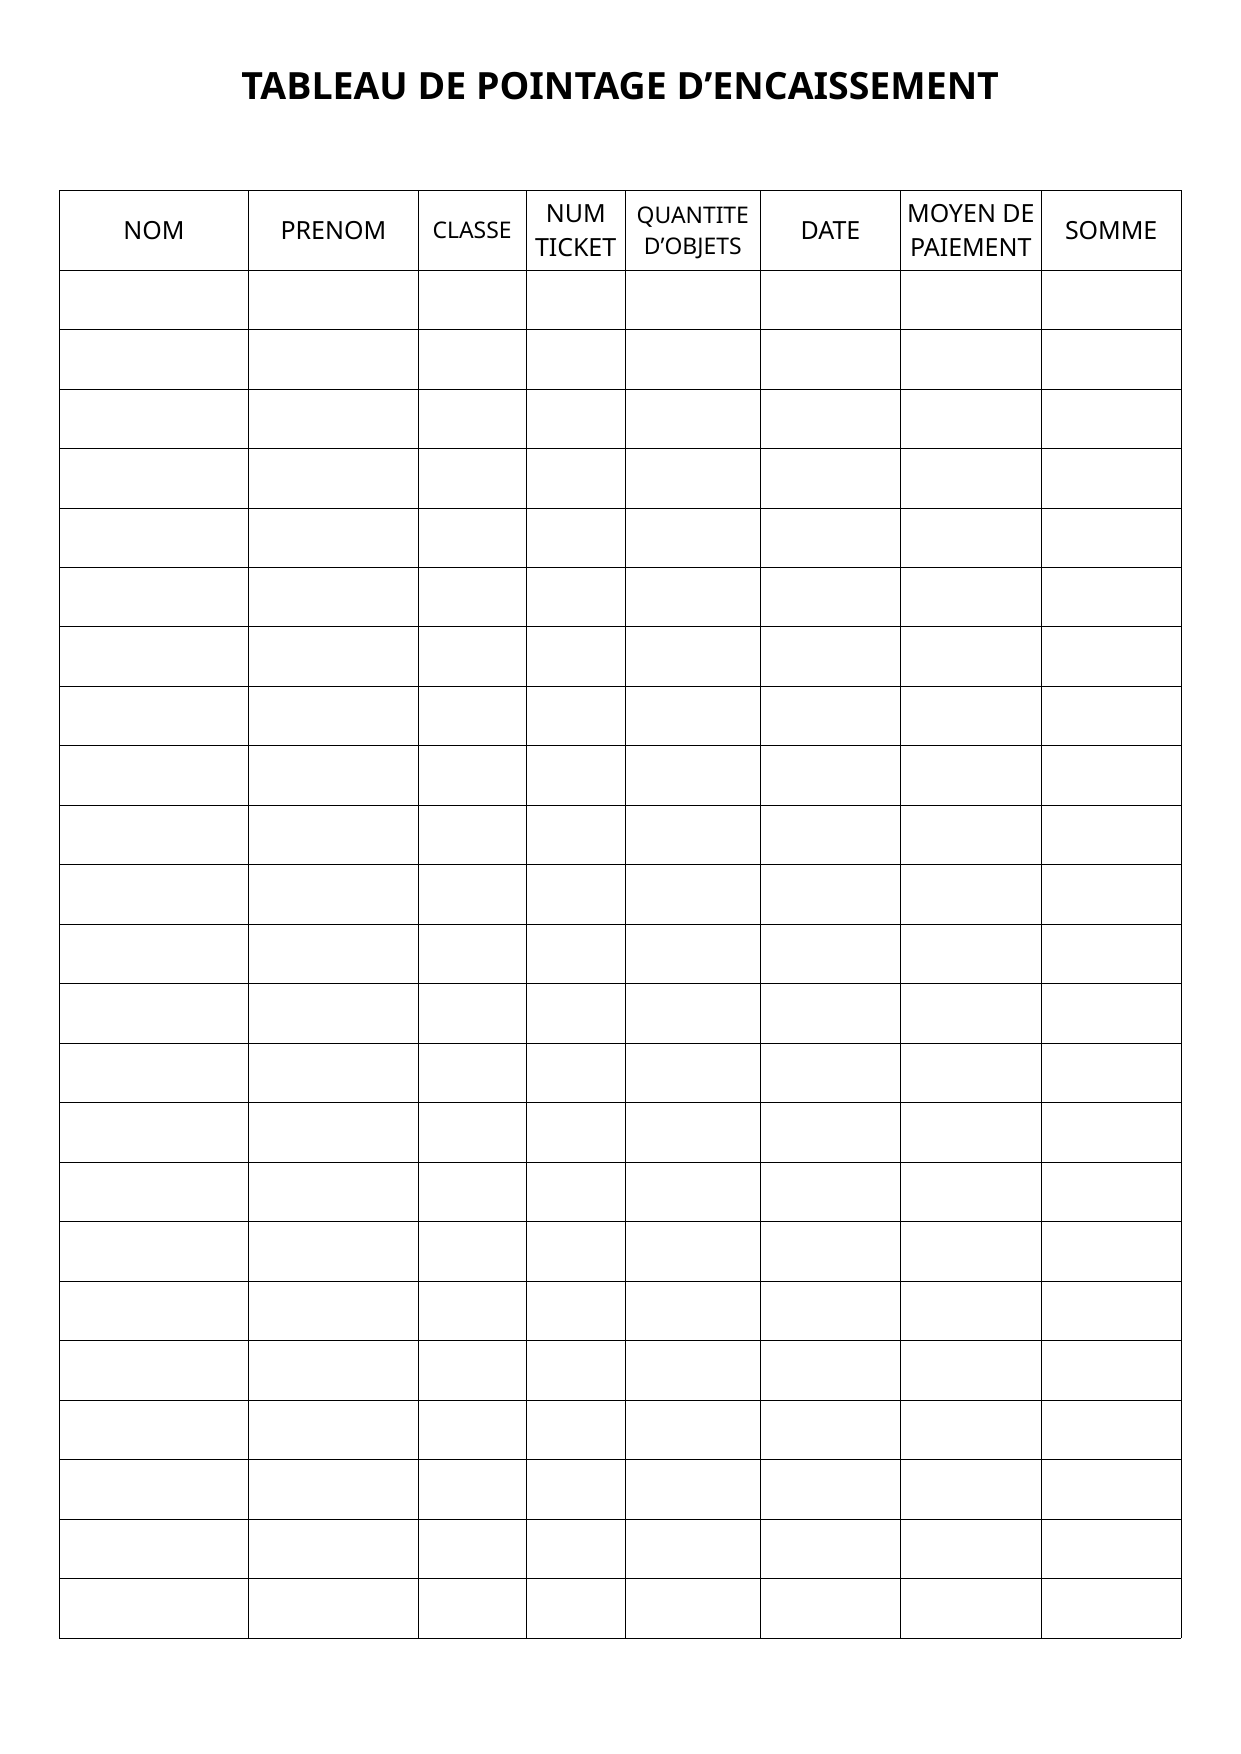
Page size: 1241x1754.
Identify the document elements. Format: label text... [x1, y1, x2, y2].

table_cell [60, 509, 248, 567]
table_cell [60, 1282, 248, 1340]
table_cell [761, 925, 900, 983]
table_cell [901, 568, 1041, 626]
table_header NOM [60, 191, 248, 269]
table_cell [761, 627, 900, 686]
table_cell [527, 1103, 625, 1162]
table_cell [901, 1222, 1041, 1281]
table_cell [901, 1163, 1041, 1221]
table_cell [901, 806, 1041, 864]
table_cell [527, 1579, 625, 1638]
table_cell [626, 1282, 760, 1340]
table_cell [419, 925, 526, 983]
table_cell [60, 1163, 248, 1221]
table_cell [60, 1222, 248, 1281]
table_cell [1042, 1222, 1181, 1281]
table_cell [761, 1520, 900, 1578]
table_cell [626, 449, 760, 507]
text TABLEAU DE POINTAGE D’ENCAISSEMENT [59, 59, 1181, 110]
table_cell [527, 1401, 625, 1459]
table_cell [1042, 330, 1181, 388]
table_cell [60, 330, 248, 388]
table_cell [249, 806, 418, 864]
table_cell [419, 627, 526, 686]
table_cell [249, 509, 418, 567]
table_cell [419, 1520, 526, 1578]
table_cell [1042, 1579, 1181, 1638]
table_cell [527, 687, 625, 745]
table_cell [249, 1401, 418, 1459]
table_cell [901, 1520, 1041, 1578]
table_cell [1042, 390, 1181, 448]
table_cell [60, 627, 248, 686]
table_cell [761, 390, 900, 448]
table_cell [249, 925, 418, 983]
table_cell [761, 330, 900, 388]
table_cell [901, 271, 1041, 329]
table_cell [626, 1341, 760, 1400]
table_cell [761, 1044, 900, 1102]
table_cell [419, 1163, 526, 1221]
table_cell [419, 330, 526, 388]
table_cell [419, 390, 526, 448]
table_cell [60, 390, 248, 448]
table_cell [60, 1579, 248, 1638]
table_cell [1042, 687, 1181, 745]
table_cell [527, 330, 625, 388]
table_cell [901, 1103, 1041, 1162]
table_cell [1042, 568, 1181, 626]
table_cell [419, 568, 526, 626]
table_cell [527, 1044, 625, 1102]
table_cell [249, 627, 418, 686]
table_cell [60, 1401, 248, 1459]
table_cell [1042, 984, 1181, 1043]
table_cell [901, 330, 1041, 388]
table_cell [527, 746, 625, 805]
table_cell [626, 390, 760, 448]
table_cell [761, 687, 900, 745]
table_cell [761, 1341, 900, 1400]
table_cell [60, 1520, 248, 1578]
table_header PRENOM [249, 191, 418, 269]
table_cell [419, 449, 526, 507]
table_cell [1042, 925, 1181, 983]
table_cell [1042, 1341, 1181, 1400]
table_cell [761, 509, 900, 567]
table_cell [626, 687, 760, 745]
table_cell [761, 449, 900, 507]
table_cell [60, 271, 248, 329]
table_cell [249, 1222, 418, 1281]
table_cell [527, 1222, 625, 1281]
table_cell [626, 865, 760, 924]
table_cell [626, 568, 760, 626]
table_header QUANTITE D’OBJETS [626, 191, 760, 269]
table_cell [626, 1222, 760, 1281]
table_cell [60, 1044, 248, 1102]
table_cell [1042, 806, 1181, 864]
table_cell [527, 1460, 625, 1519]
table_cell [901, 687, 1041, 745]
table_cell [60, 746, 248, 805]
table_header DATE [761, 191, 900, 269]
table_cell [901, 627, 1041, 686]
table_cell [527, 806, 625, 864]
table_cell [1042, 449, 1181, 507]
table_cell [60, 984, 248, 1043]
table_cell [626, 1460, 760, 1519]
table_cell [249, 1341, 418, 1400]
table_cell [60, 687, 248, 745]
table_cell [626, 1520, 760, 1578]
table_cell [249, 984, 418, 1043]
table_cell [761, 271, 900, 329]
table_cell [626, 1103, 760, 1162]
table_cell [626, 806, 760, 864]
table_cell [249, 1579, 418, 1638]
table_cell [527, 1163, 625, 1221]
table_cell [527, 627, 625, 686]
table_cell [901, 984, 1041, 1043]
table_cell [626, 1044, 760, 1102]
table_cell [419, 271, 526, 329]
table_cell [249, 449, 418, 507]
table_cell [901, 1044, 1041, 1102]
table_cell [60, 925, 248, 983]
table_cell [761, 746, 900, 805]
table_cell [419, 1044, 526, 1102]
table_cell [626, 330, 760, 388]
table_cell [901, 509, 1041, 567]
table_cell [249, 1460, 418, 1519]
table_cell [761, 1460, 900, 1519]
table_cell [626, 509, 760, 567]
table_cell [527, 1341, 625, 1400]
table_cell [901, 390, 1041, 448]
table_cell [761, 865, 900, 924]
table_cell [249, 330, 418, 388]
table_cell [249, 1103, 418, 1162]
table_header NUM TICKET [527, 191, 625, 269]
table_header CLASSE [419, 191, 526, 269]
table_cell [626, 984, 760, 1043]
table_cell [419, 1579, 526, 1638]
table_cell [761, 1103, 900, 1162]
table_cell [1042, 271, 1181, 329]
table_cell [761, 1222, 900, 1281]
table_cell [626, 1163, 760, 1221]
table_cell [761, 568, 900, 626]
table_cell [419, 865, 526, 924]
table_cell [626, 1401, 760, 1459]
table_header MOYEN DE PAIEMENT [901, 191, 1041, 269]
table_cell [1042, 1163, 1181, 1221]
table_cell [761, 1163, 900, 1221]
table_cell [761, 1401, 900, 1459]
table_cell [419, 1460, 526, 1519]
table_cell [60, 449, 248, 507]
table_cell [249, 1282, 418, 1340]
table_cell [419, 746, 526, 805]
table_cell [527, 509, 625, 567]
table_cell [419, 509, 526, 567]
table_cell [249, 390, 418, 448]
table_cell [419, 984, 526, 1043]
table_cell [1042, 509, 1181, 567]
table_cell [60, 1103, 248, 1162]
table_cell [901, 449, 1041, 507]
table_cell [901, 1460, 1041, 1519]
table_cell [419, 1222, 526, 1281]
table_cell [249, 746, 418, 805]
table_cell [1042, 1401, 1181, 1459]
table_cell [901, 1341, 1041, 1400]
table_cell [249, 568, 418, 626]
table_cell [527, 568, 625, 626]
table_cell [249, 687, 418, 745]
table_cell [527, 925, 625, 983]
table_cell [527, 865, 625, 924]
table_cell [249, 1163, 418, 1221]
table_cell [626, 271, 760, 329]
table_cell [1042, 865, 1181, 924]
table_cell [60, 1460, 248, 1519]
table_cell [761, 1579, 900, 1638]
table_cell [419, 806, 526, 864]
table_cell [249, 1520, 418, 1578]
table_cell [626, 925, 760, 983]
table_cell [1042, 627, 1181, 686]
table_cell [1042, 1282, 1181, 1340]
table_cell [419, 1282, 526, 1340]
table_cell [60, 806, 248, 864]
table_cell [626, 627, 760, 686]
table_cell [419, 1341, 526, 1400]
table_cell [626, 746, 760, 805]
table_cell [527, 449, 625, 507]
table_cell [761, 806, 900, 864]
table_cell [901, 1579, 1041, 1638]
table_cell [901, 1282, 1041, 1340]
table_cell [901, 1401, 1041, 1459]
table_cell [419, 687, 526, 745]
table_cell [249, 1044, 418, 1102]
table_cell [249, 271, 418, 329]
table_cell [527, 1520, 625, 1578]
table_cell [626, 1579, 760, 1638]
table_cell [419, 1401, 526, 1459]
table_cell [901, 746, 1041, 805]
table_cell [419, 1103, 526, 1162]
table_cell [527, 271, 625, 329]
table_cell [1042, 746, 1181, 805]
table_cell [527, 390, 625, 448]
table_header SOMME [1042, 191, 1181, 269]
table_cell [527, 984, 625, 1043]
table_cell [60, 1341, 248, 1400]
table_cell [901, 865, 1041, 924]
table_cell [901, 925, 1041, 983]
table_cell [761, 1282, 900, 1340]
table_cell [1042, 1520, 1181, 1578]
table_cell [1042, 1460, 1181, 1519]
table_cell [761, 984, 900, 1043]
table_cell [60, 865, 248, 924]
table_cell [60, 568, 248, 626]
table_cell [1042, 1044, 1181, 1102]
table_cell [1042, 1103, 1181, 1162]
table_cell [249, 865, 418, 924]
table_cell [527, 1282, 625, 1340]
